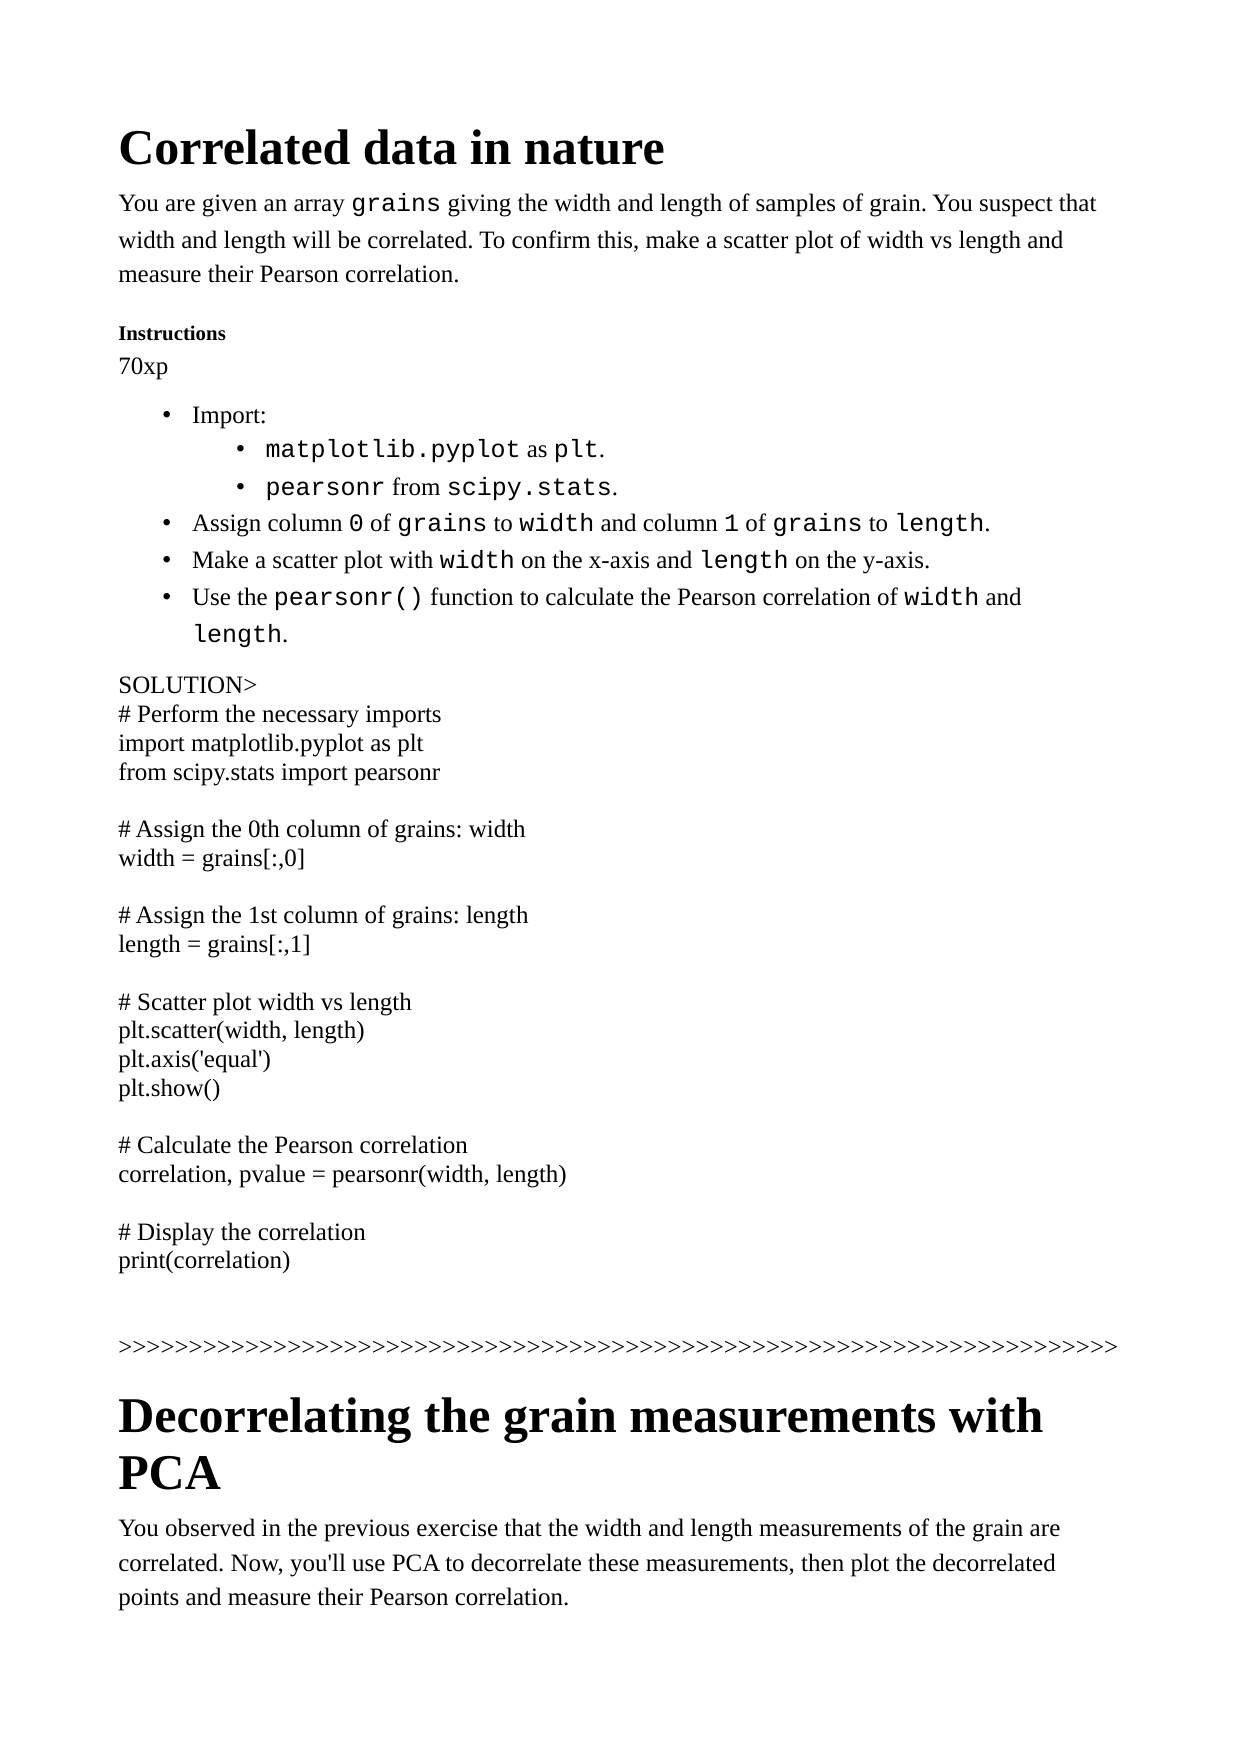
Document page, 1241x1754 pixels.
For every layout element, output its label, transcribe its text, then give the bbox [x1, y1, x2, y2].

list Use the pearsonr() function to calculate the Pearson correlation of width and length. [162, 582, 1122, 650]
list matplotlib.pyplot as plt. [236, 434, 1122, 465]
text length = grains[:,1] [118, 929, 1122, 958]
text >>>>>>>>>>>>>>>>>>>>>>>>>>>>>>>>>>>>>>>>>>>>>>>>>>>>>>>>>>>>>>>>>>>>>>> [118, 1332, 1122, 1361]
subtitle Decorrelating the grain measurements with PCA [118, 1386, 1122, 1501]
text # Perform the necessary imports [118, 699, 1122, 728]
text import matplotlib.pyplot as plt [118, 728, 1122, 757]
text # Assign the 0th column of grains: width [118, 814, 1122, 843]
text You observed in the previous exercise that the width and length measurements of the grain are correlated. Now, you'll use PCA to decorrelate these measurements, then plot the decorrelated points and measure their Pearson correlation. [118, 1513, 1122, 1611]
text width = grains[:,0] [118, 843, 1122, 872]
text plt.axis('equal') [118, 1044, 1122, 1073]
subtitle Correlated data in nature [118, 118, 1122, 176]
text You are given an array grains giving the width and length of samples of grain. You suspect that width and length will be correlated. To confirm this, make a scatter plot of width vs length and measure their Pearson correlation. [118, 188, 1122, 288]
text SOLUTION> [118, 671, 1122, 699]
text correlation, pvalue = pearsonr(width, length) [118, 1159, 1122, 1188]
text # Assign the 1st column of grains: length [118, 901, 1122, 929]
text print(correlation) [118, 1246, 1122, 1274]
text plt.scatter(width, length) [118, 1016, 1122, 1044]
text # Display the correlation [118, 1217, 1122, 1246]
list Assign column 0 of grains to width and column 1 of grains to length. [162, 508, 1122, 539]
text # Calculate the Pearson correlation [118, 1131, 1122, 1159]
text from scipy.stats import pearsonr [118, 757, 1122, 786]
list pearsonr from scipy.stats. [236, 472, 1122, 502]
text plt.show() [118, 1073, 1122, 1102]
text # Scatter plot width vs length [118, 987, 1122, 1016]
text 70xp [118, 351, 1122, 380]
subtitle Instructions [118, 321, 1122, 345]
list Make a scatter plot with width on the x-axis and length on the y-axis. [162, 546, 1122, 576]
list Import: [162, 400, 1122, 429]
